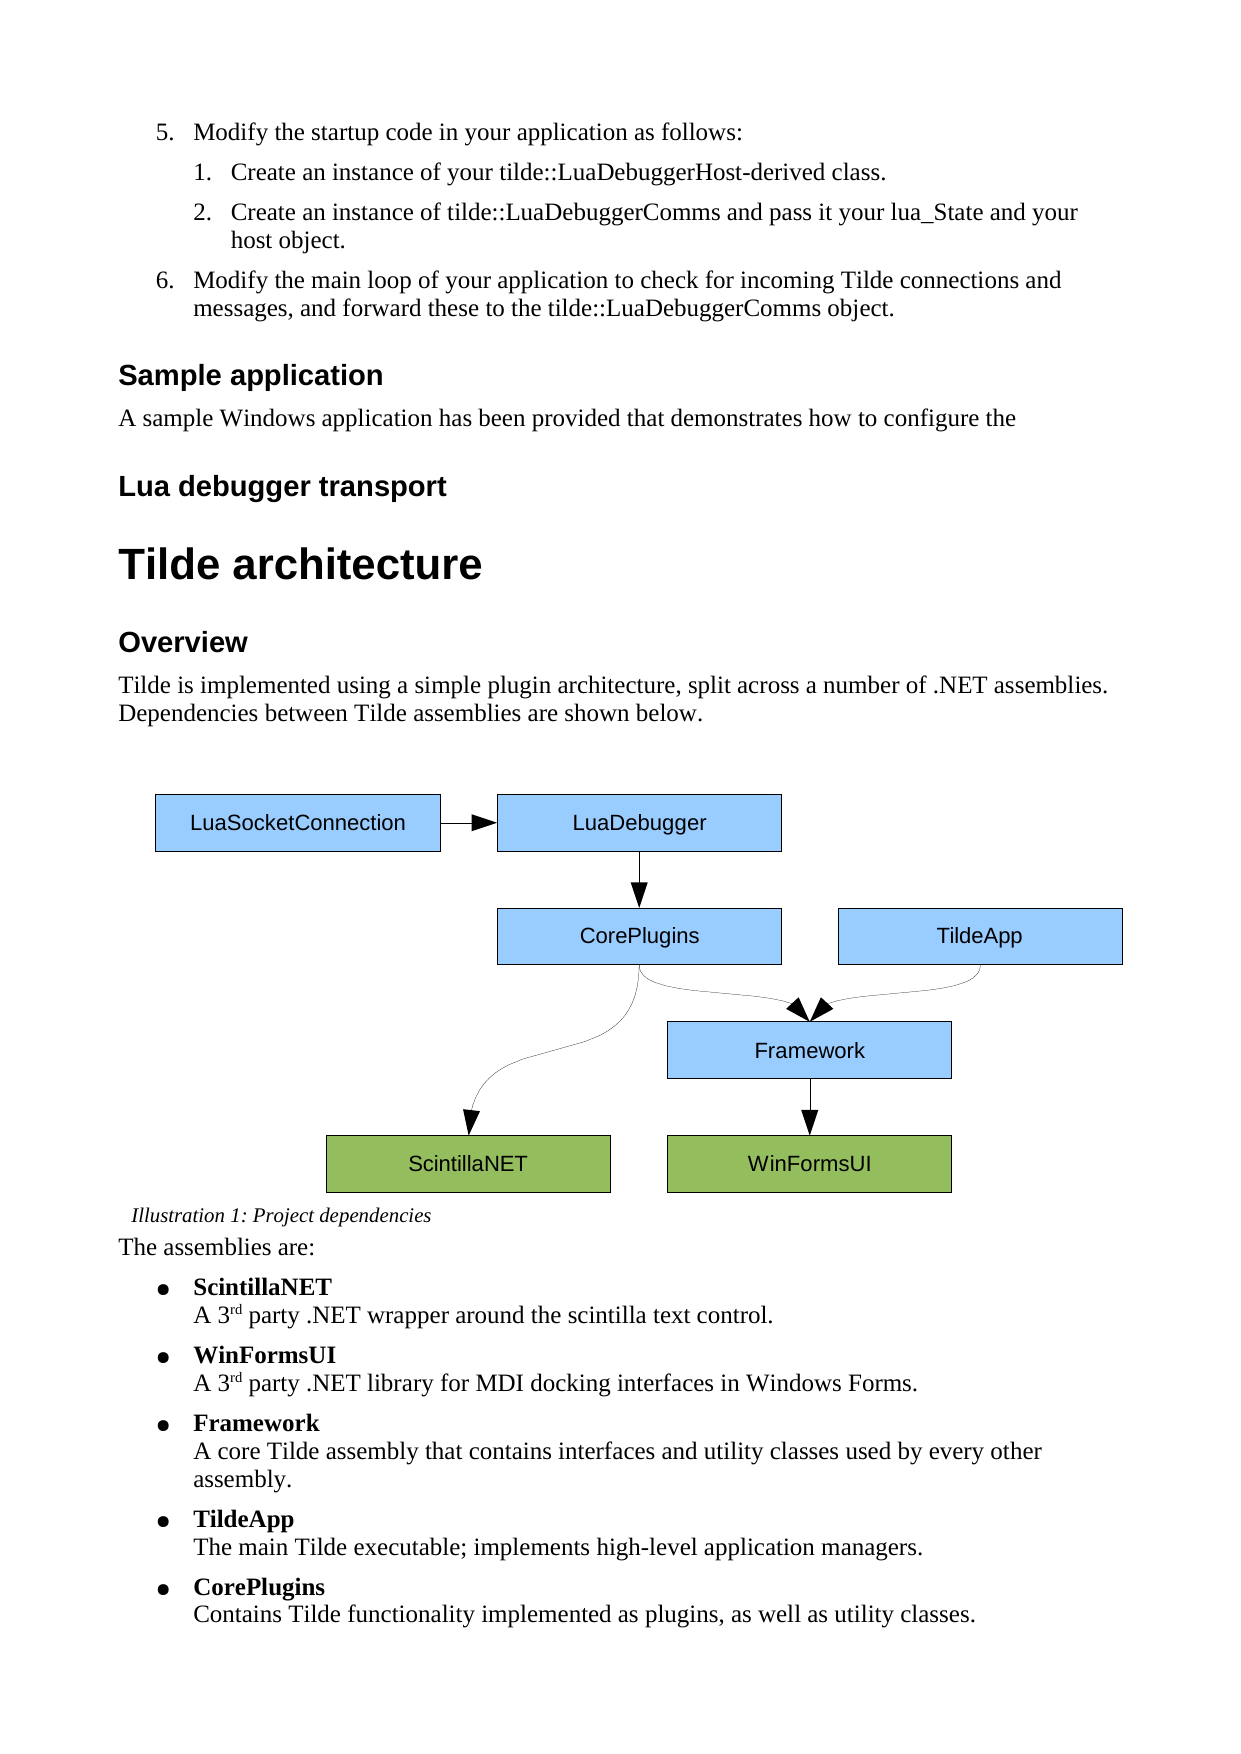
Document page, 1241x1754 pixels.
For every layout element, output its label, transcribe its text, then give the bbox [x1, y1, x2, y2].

subtitle Sample application [118, 359, 1122, 392]
list CorePlugins Contains Tilde functionality implemented as plugins, as well as utility classes. [156, 1573, 1122, 1628]
list WinFormsUI A 3rd party .NET library for MDI docking interfaces in Windows Forms. [156, 1341, 1122, 1397]
subtitle Tilde architecture [118, 540, 1122, 589]
list Create an instance of your tilde::LuaDebuggerHost-derived class. [193, 158, 1122, 186]
text The assemblies are: [118, 739, 1174, 1261]
list ScintillaNET A 3rd party .NET wrapper around the scintilla text control. [156, 1273, 1122, 1329]
text Illustration 1: Project dependencies [131, 775, 1174, 1227]
list Create an instance of tilde::LuaDebuggerComms and pass it your lua_State and your host object. [193, 198, 1122, 254]
subtitle Lua debugger transport [118, 470, 1122, 502]
list Modify the startup code in your application as follows: [156, 118, 1122, 146]
list Framework A core Tilde assembly that contains interfaces and utility classes used by every other assembly. [156, 1409, 1122, 1492]
text A sample Windows application has been provided that demonstrates how to configure the [118, 404, 1122, 432]
subtitle Overview [118, 626, 1122, 659]
list Modify the main loop of your application to check for incoming Tilde connections and messages, and forward these to the tilde::LuaDebuggerComms object. [156, 266, 1122, 322]
list TildeApp The main Tilde executable; implements high-level application managers. [156, 1505, 1122, 1560]
text Tilde is implemented using a simple plugin architecture, split across a number of .NET assemblies. Dependencies between Tilde assemblies are shown below. [118, 671, 1122, 727]
